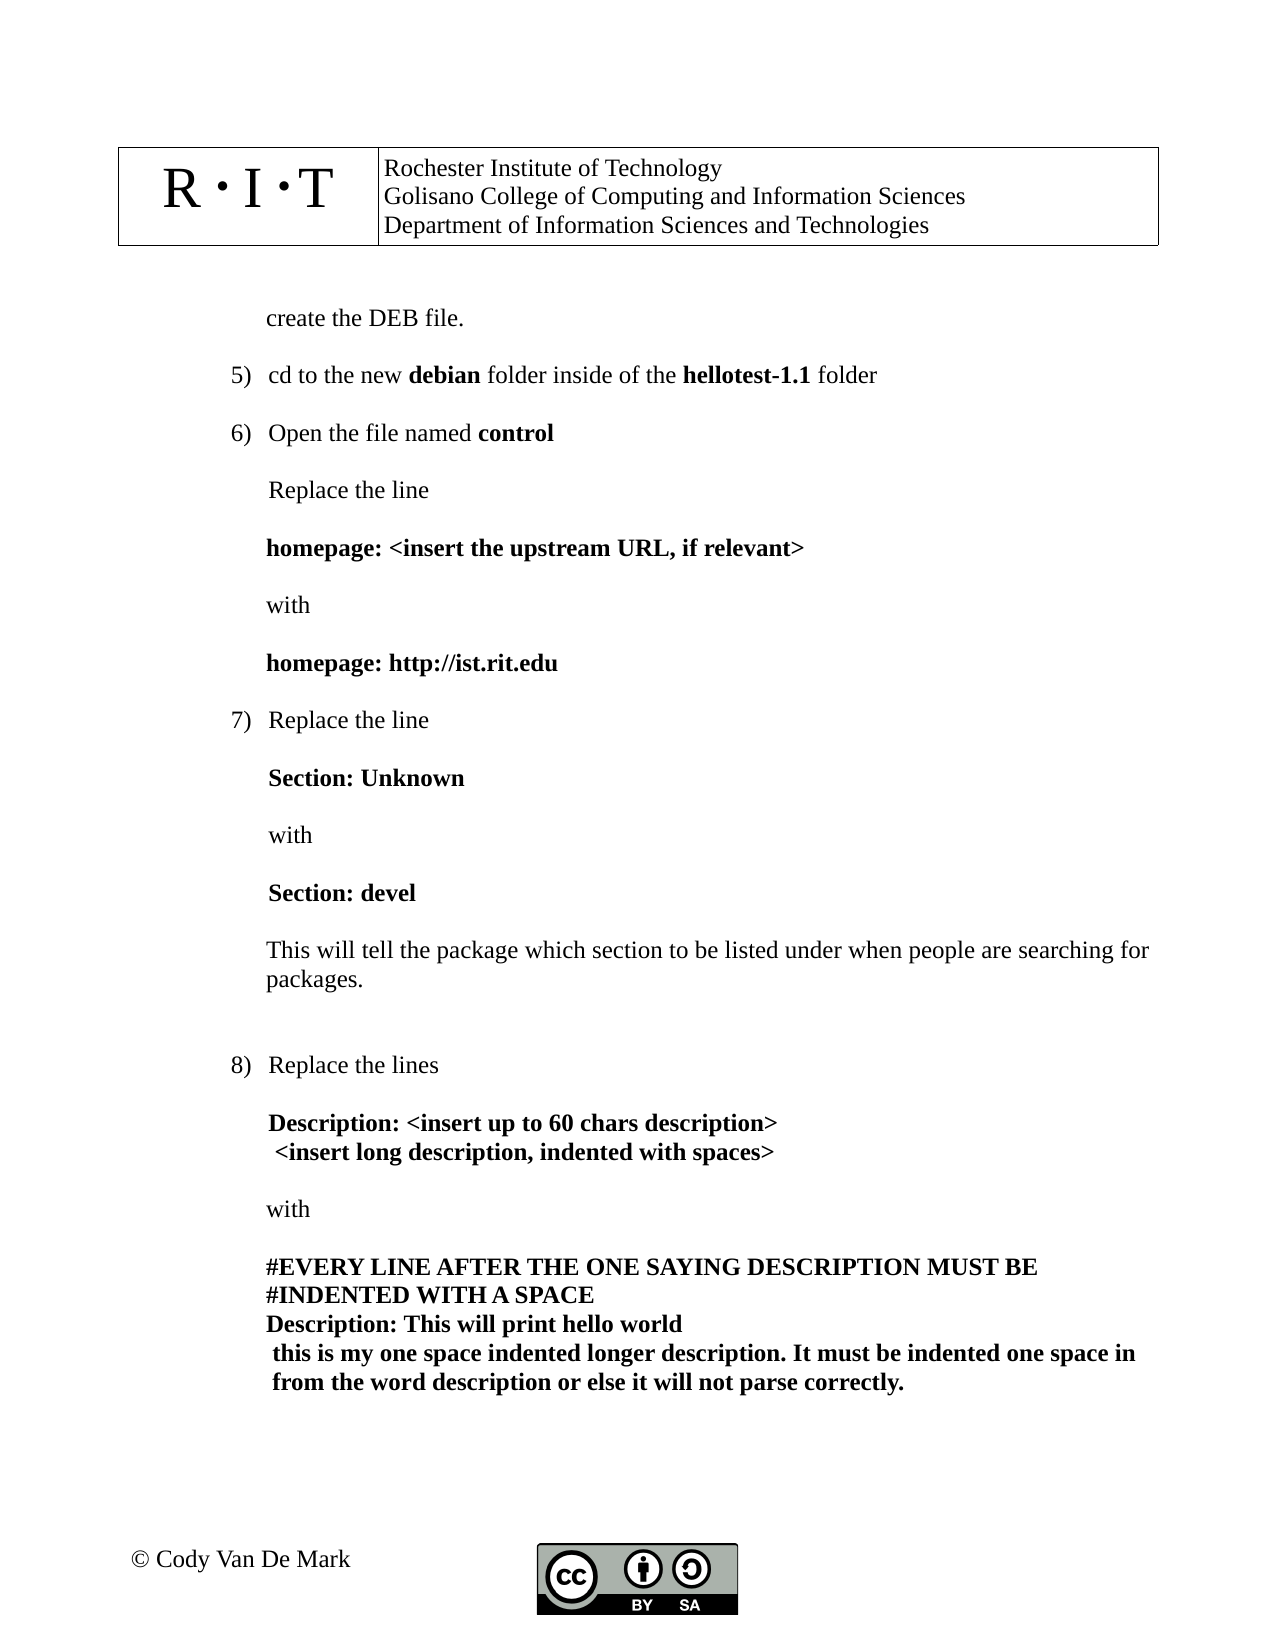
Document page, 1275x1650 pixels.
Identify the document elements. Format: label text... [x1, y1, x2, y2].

list Replace the lines Description: <insert up to 60 chars description> [231, 1051, 1157, 1137]
text with [118, 1194, 1157, 1223]
text homepage: <insert the upstream URL, if relevant> [118, 533, 1157, 562]
text create the DEB file. [118, 303, 1157, 332]
list Section: Unknown [231, 763, 1157, 792]
list with [231, 821, 1157, 849]
text Description: This will print hello world [118, 1309, 1157, 1338]
picture [536, 1543, 739, 1615]
text This will tell the package which section to be listed under when people are searching for packages. [118, 936, 1157, 993]
list Section: devel [231, 878, 1157, 907]
list cd to the new debian folder inside of the hellotest-1.1 folder [231, 361, 1157, 389]
list Open the file named control Replace the line [231, 418, 1157, 504]
text homepage: http://ist.rit.edu [118, 648, 1157, 677]
text this is my one space indented longer description. It must be indented one space in from the word description or else it will not parse correctly. [118, 1338, 1157, 1396]
list Replace the line [231, 706, 1157, 734]
list <insert long description, indented with spaces> [231, 1137, 1157, 1166]
text with [118, 591, 1157, 619]
text #EVERY LINE AFTER THE ONE SAYING DESCRIPTION MUST BE #INDENTED WITH A SPACE [118, 1252, 1157, 1309]
